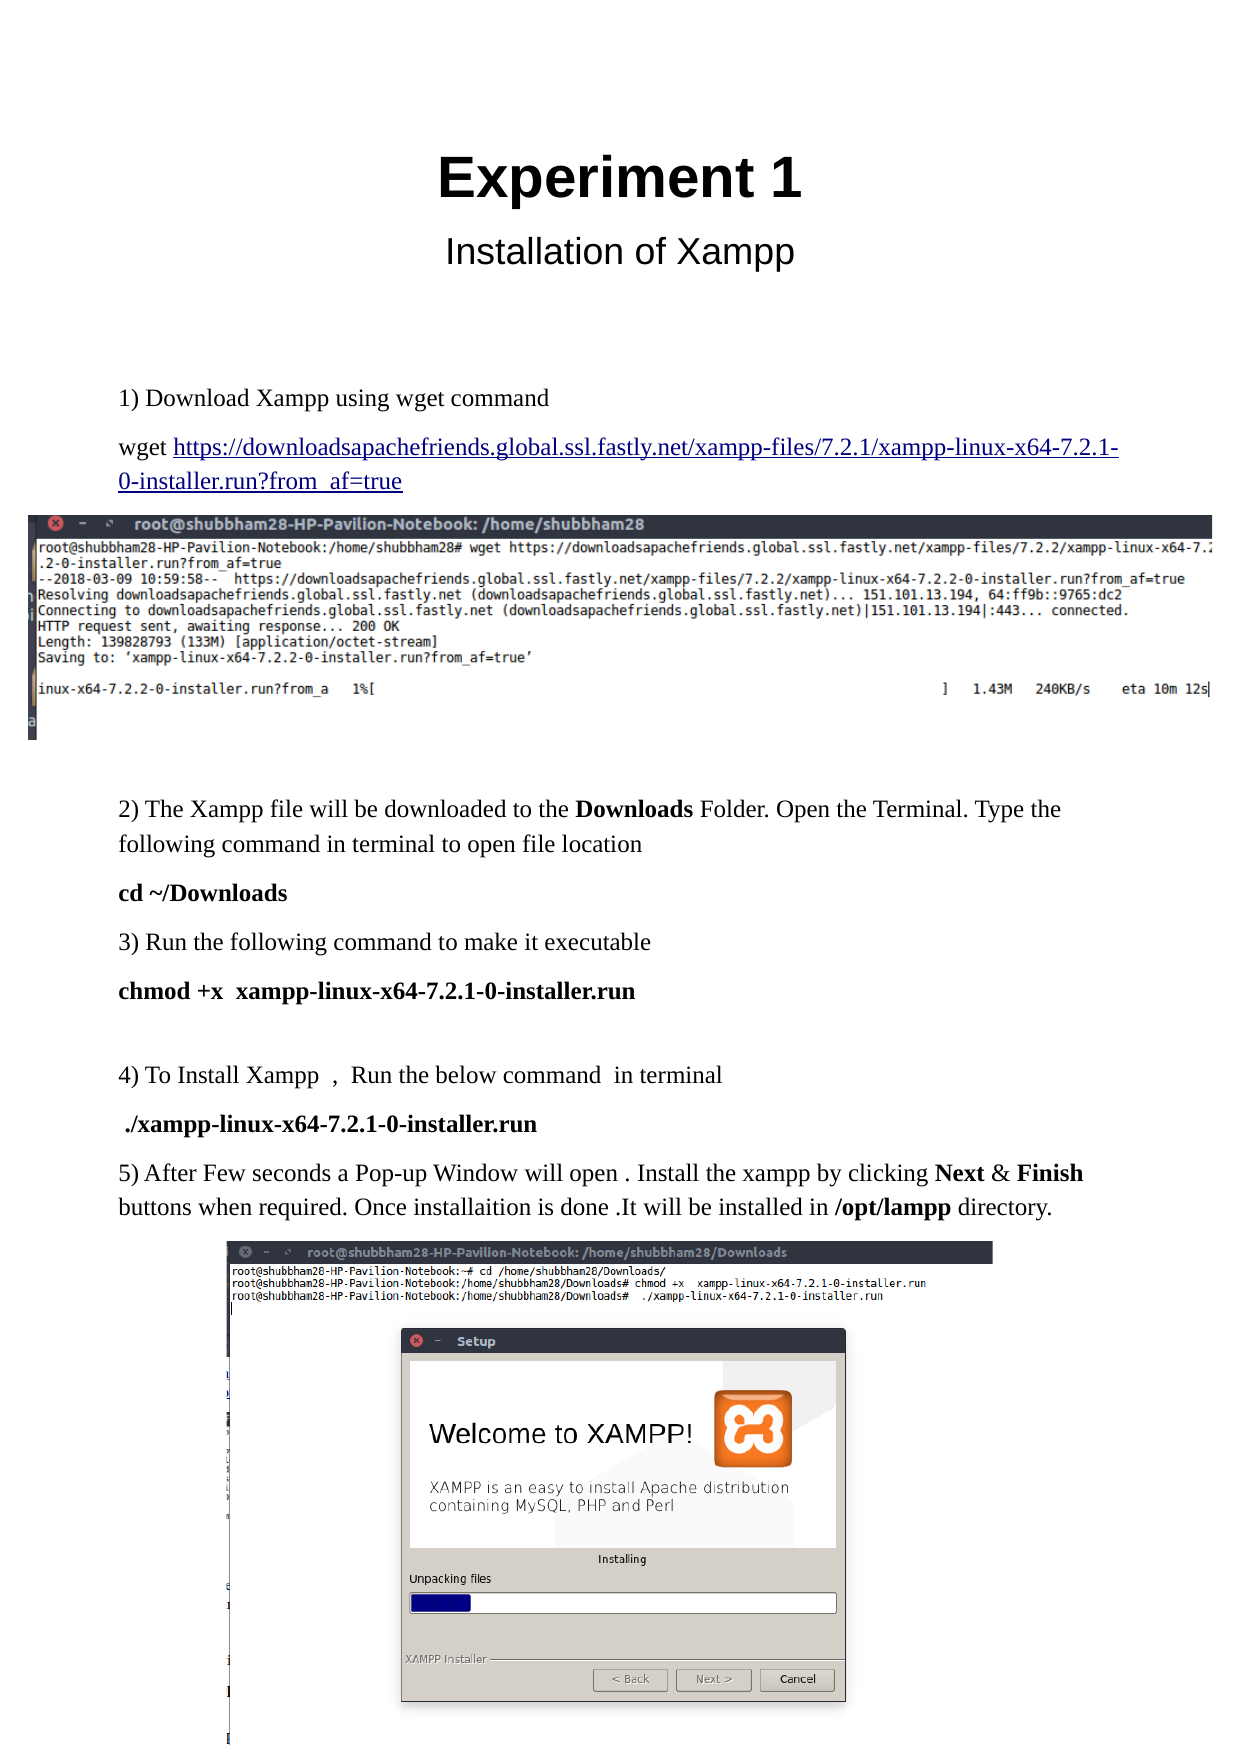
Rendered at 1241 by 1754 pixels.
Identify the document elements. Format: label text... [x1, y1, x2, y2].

picture [226, 1241, 993, 1745]
title Experiment 1 [118, 143, 1122, 210]
text cd ~/Downloads [118, 878, 1122, 907]
text 1) Download Xampp using wget command [118, 383, 1122, 411]
text 4) To Install Xampp , Run the below command in terminal [118, 1060, 1122, 1088]
text 2) The Xampp file will be downloaded to the Downloads Folder. Open the Terminal. Type the following command in terminal to open file location [118, 794, 1122, 858]
text 5) After Few seconds a Pop-up Window will open . Install the xampp by clicking Next & Finish buttons when required. Once installaition is done .It will be installed in /opt/lampp directory. [118, 1158, 1122, 1221]
picture [28, 515, 1213, 740]
text wget https://downloadsapachefriends.global.ssl.fastly.net/xampp-files/7.2.1/xampp-linux-x64-7.2.1-0-installer.run?from_af=true [118, 432, 1122, 495]
subtitle Installation of Xampp [118, 229, 1122, 272]
text chmod +x xampp-linux-x64-7.2.1-0-installer.run [118, 976, 1122, 1039]
text 3) Run the following command to make it executable [118, 927, 1122, 956]
text ./xampp-linux-x64-7.2.1-0-installer.run [118, 1109, 1122, 1137]
